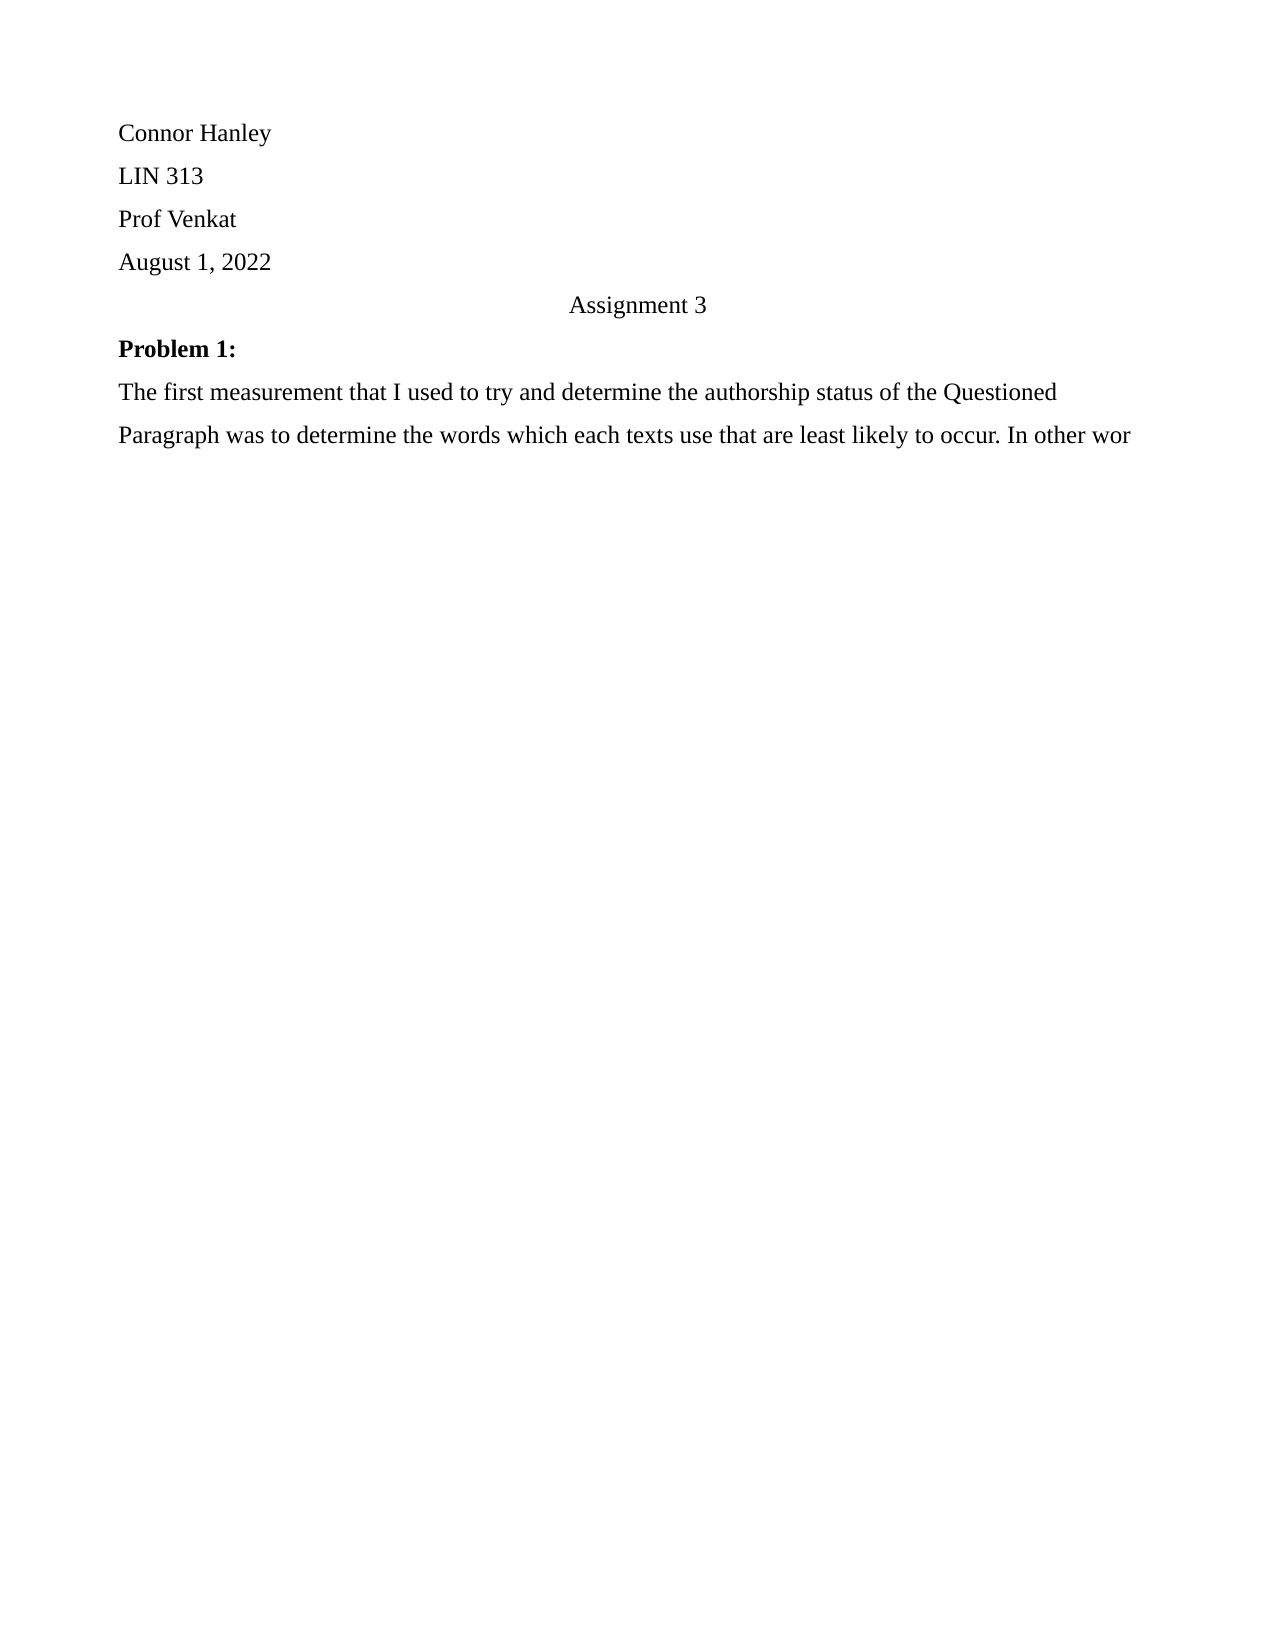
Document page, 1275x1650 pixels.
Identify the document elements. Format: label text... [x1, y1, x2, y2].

text August 1, 2022 [118, 247, 1157, 276]
text The first measurement that I used to try and determine the authorship status of the Questioned Paragraph was to determine the words which each texts use that are least likely to occur. In other wor [118, 377, 1157, 449]
text Assignment 3 [118, 291, 1157, 319]
text Prof Venkat [118, 204, 1157, 233]
text Problem 1: [118, 334, 1157, 362]
text Connor Hanley [118, 118, 1157, 147]
text LIN 313 [118, 161, 1157, 190]
